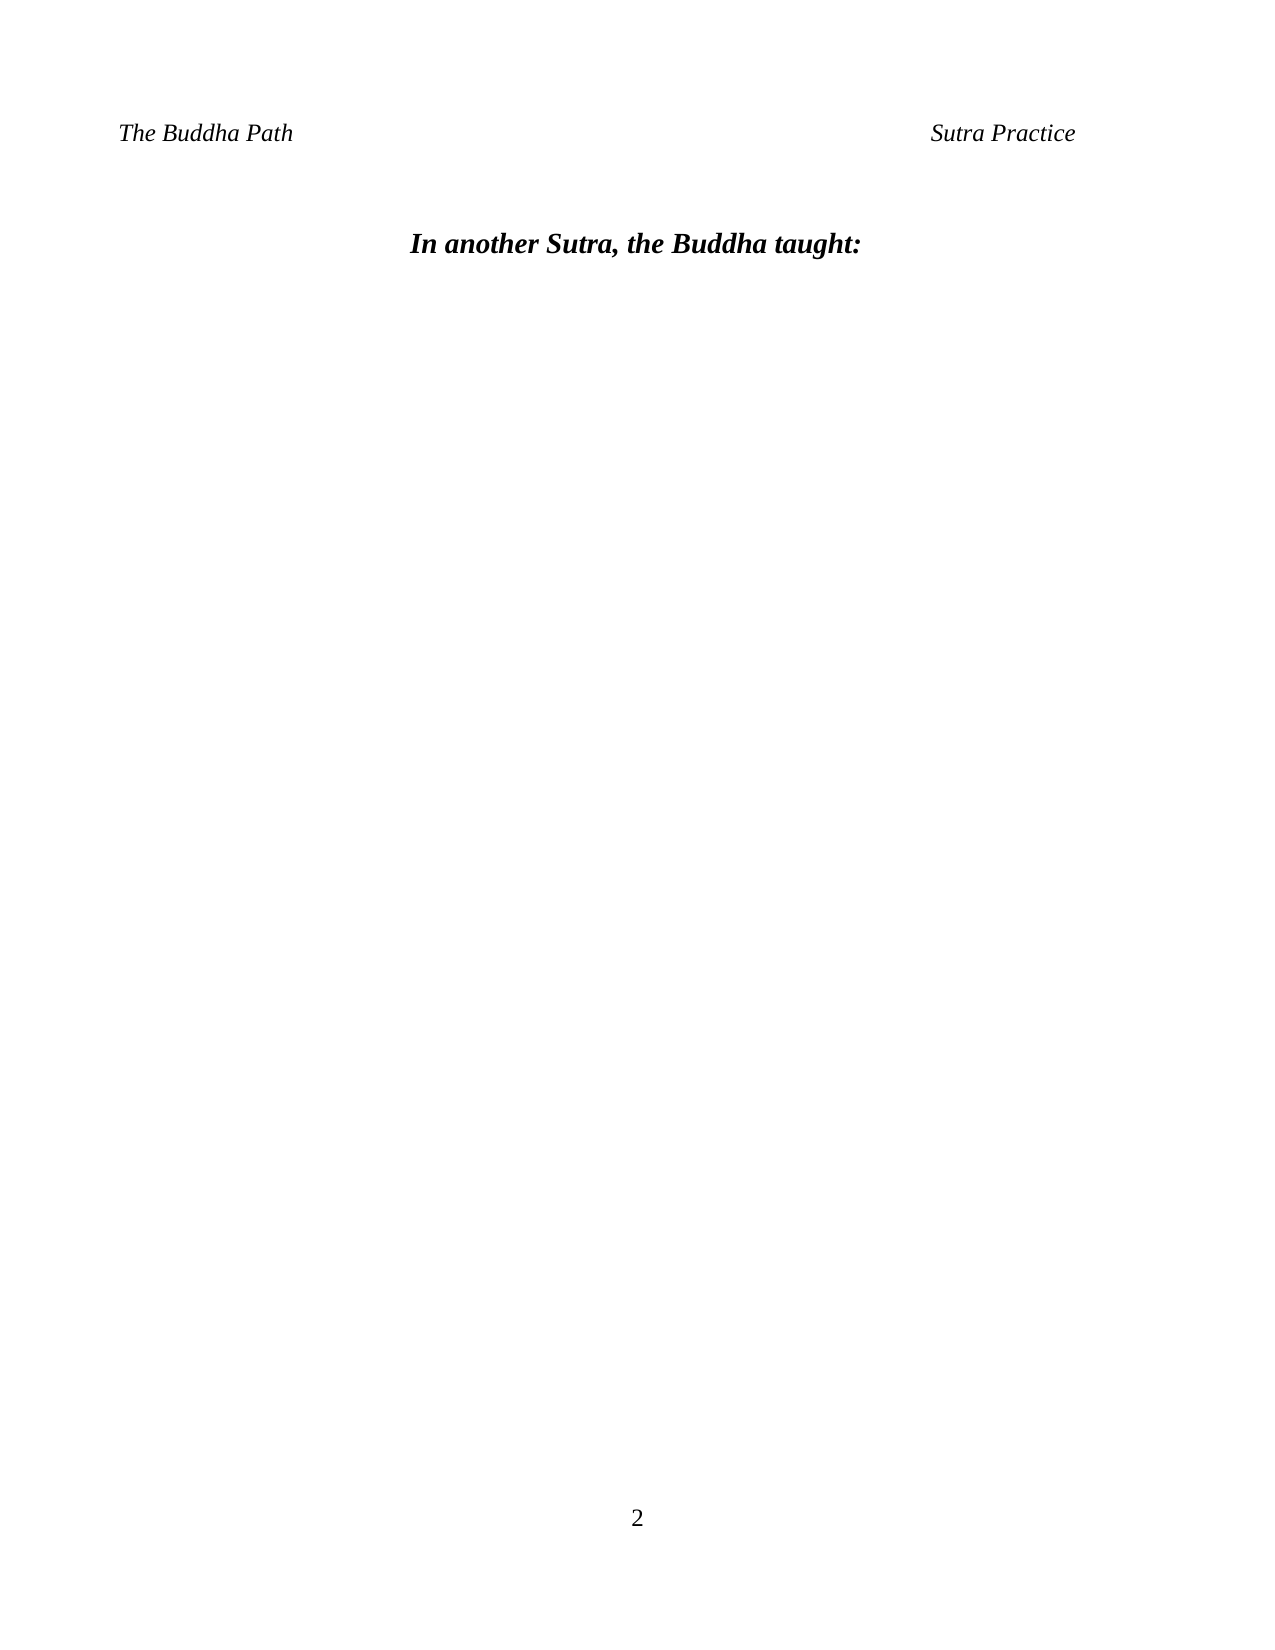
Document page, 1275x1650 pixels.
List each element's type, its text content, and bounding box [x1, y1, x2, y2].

text In another Sutra, the Buddha taught: [118, 227, 1157, 260]
